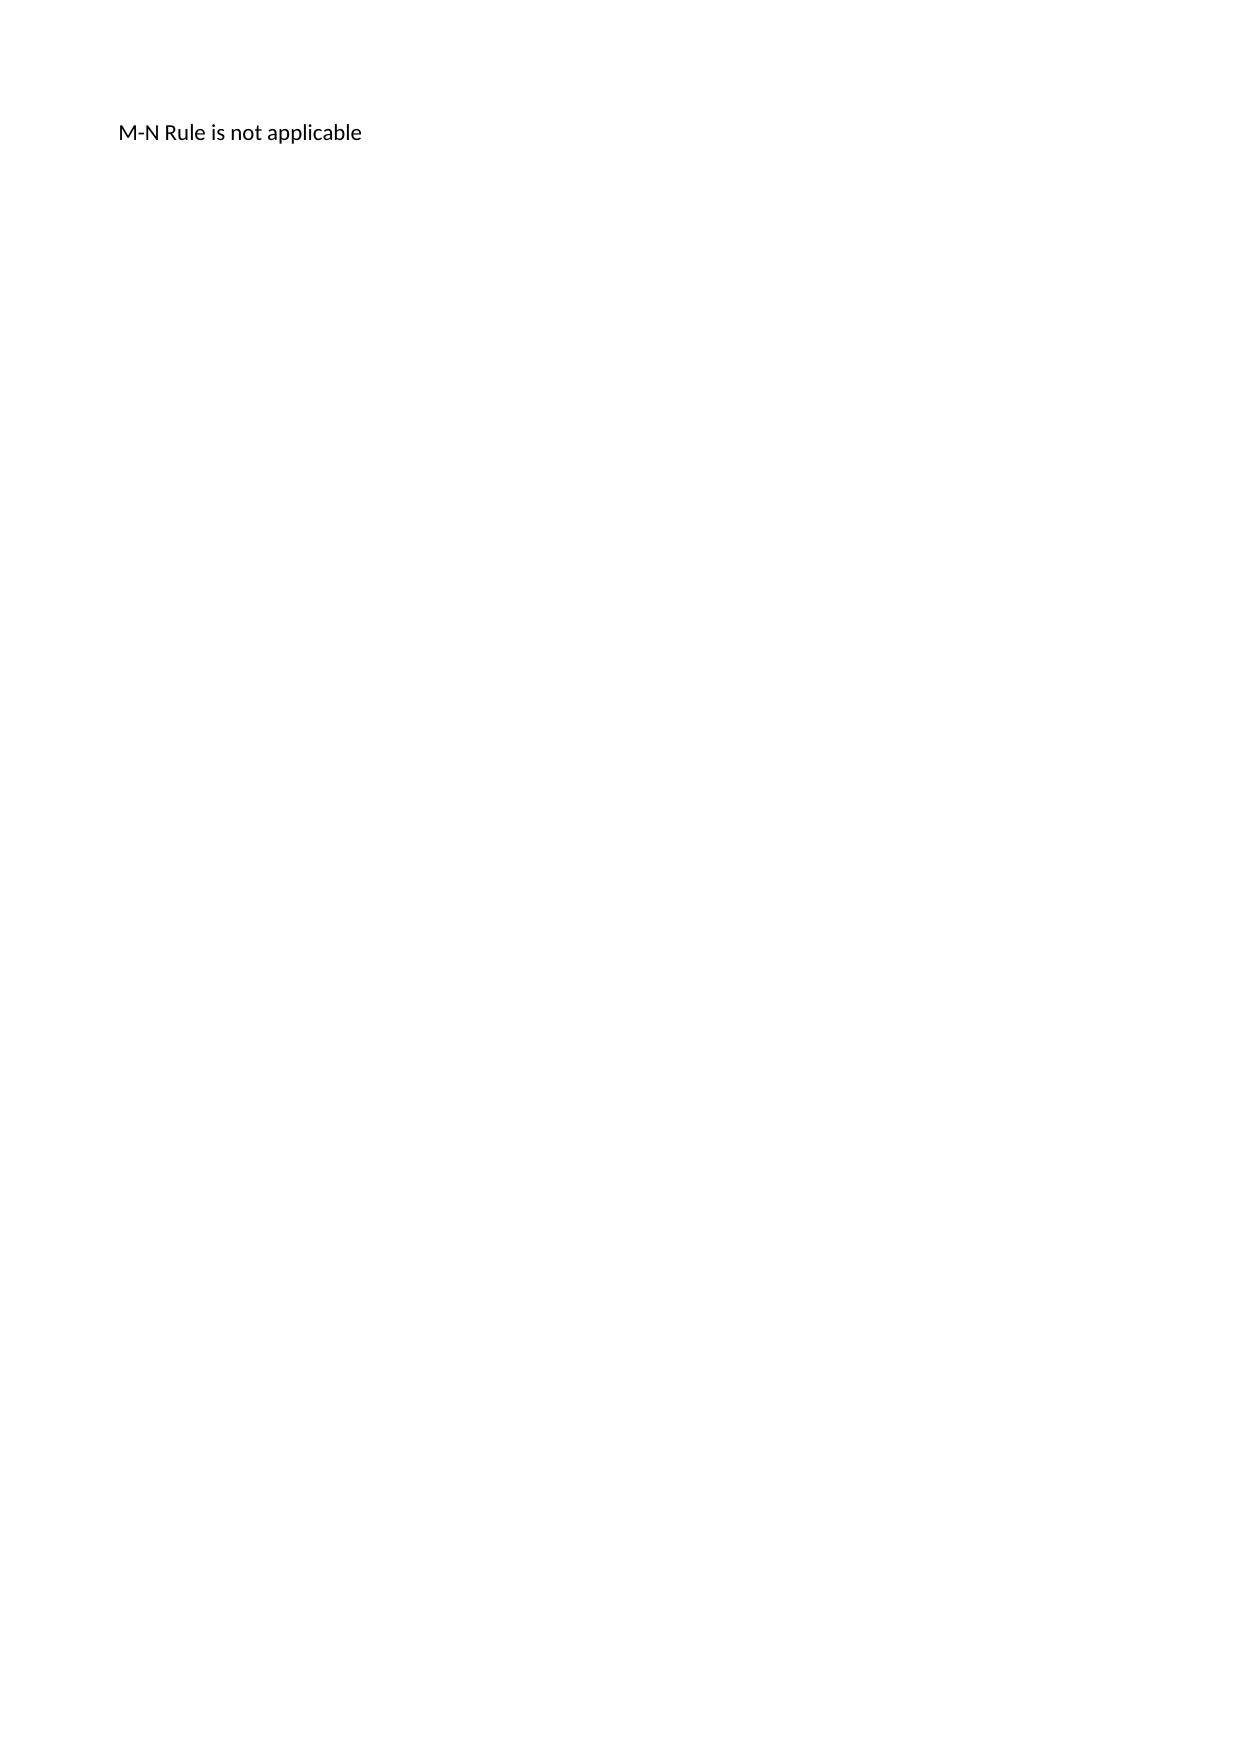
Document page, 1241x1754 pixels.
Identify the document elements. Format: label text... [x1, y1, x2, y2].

text M-N Rule is not applicable [118, 118, 1122, 146]
